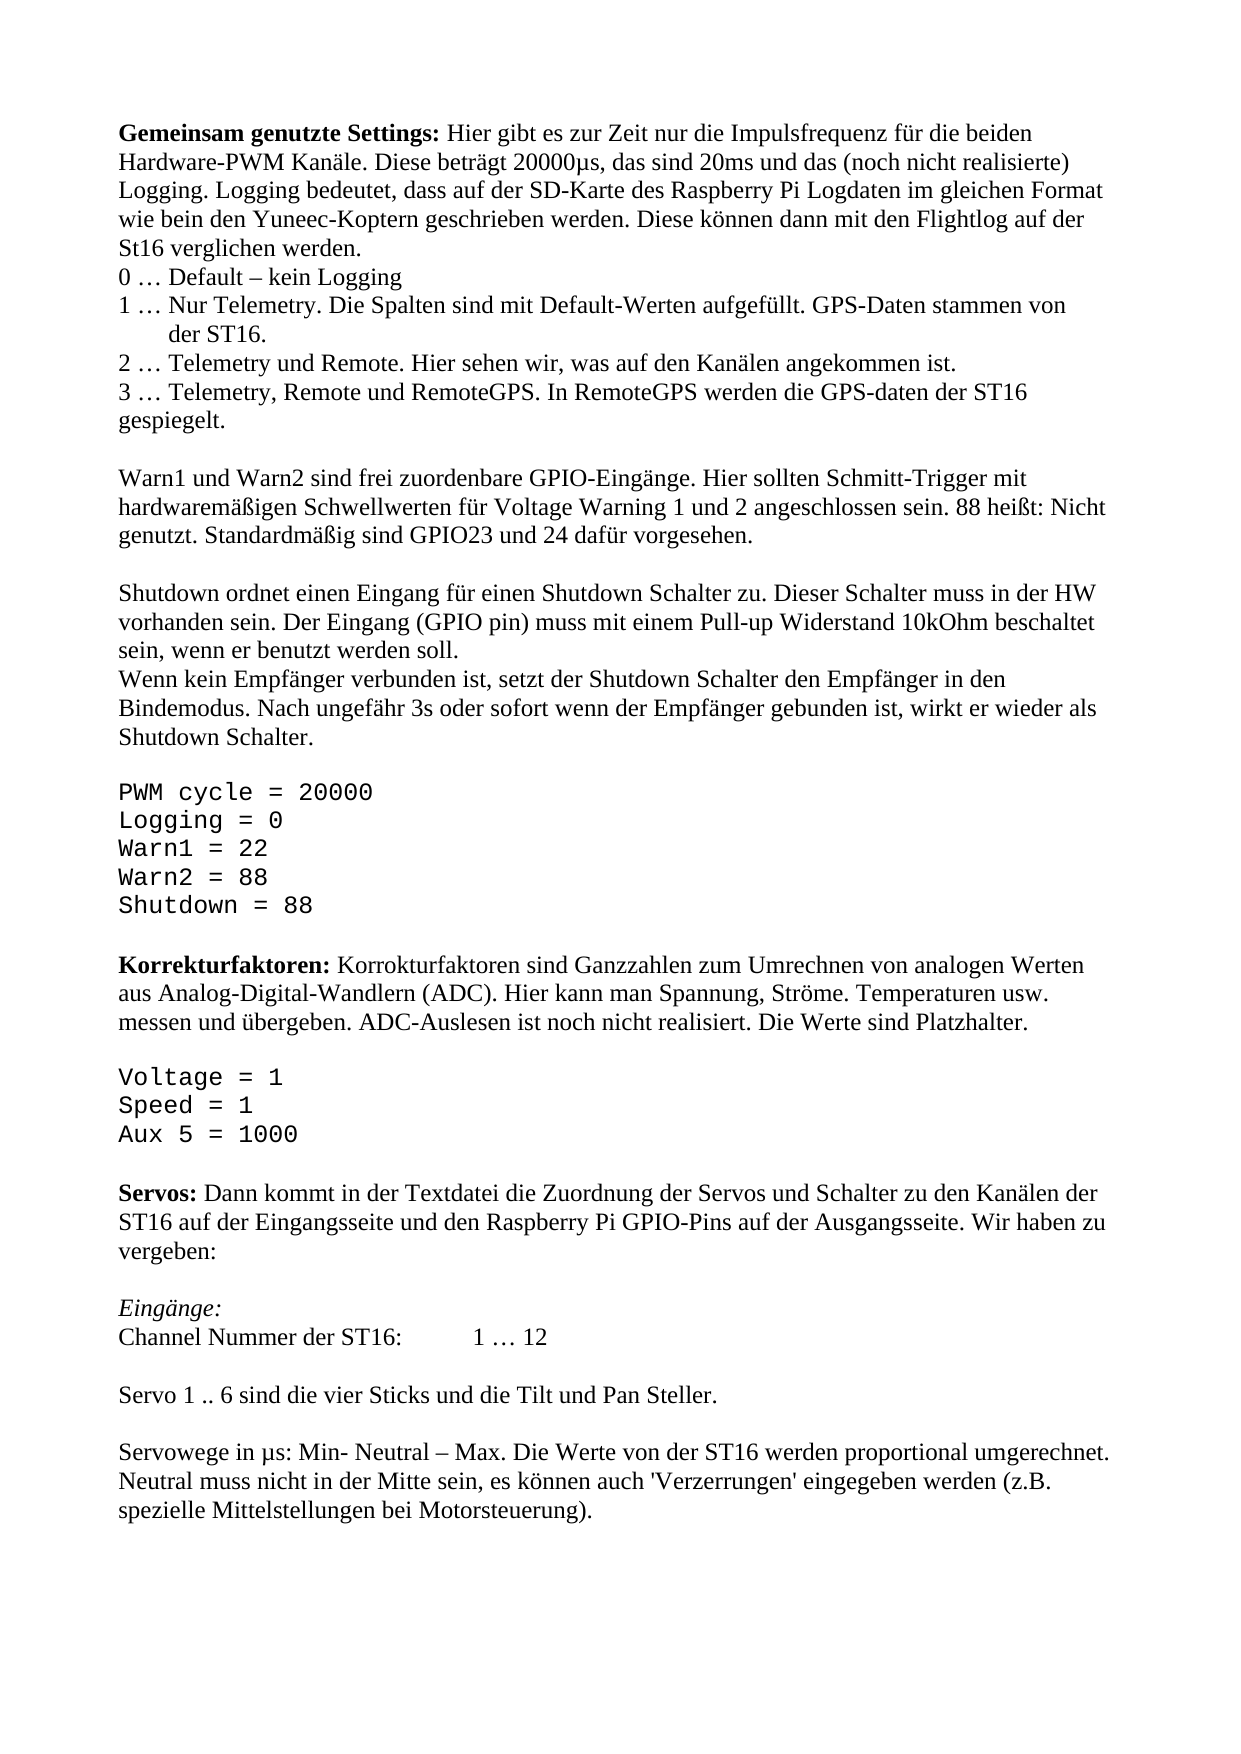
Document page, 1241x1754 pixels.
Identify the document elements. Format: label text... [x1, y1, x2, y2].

text Wenn kein Empfänger verbunden ist, setzt der Shutdown Schalter den Empfänger in den Bindemodus. Nach ungefähr 3s oder sofort wenn der Empfänger gebunden ist, wirkt er wieder als Shutdown Schalter. [118, 664, 1122, 751]
text Shutdown ordnet einen Eingang für einen Shutdown Schalter zu. Dieser Schalter muss in der HW vorhanden sein. Der Eingang (GPIO pin) muss mit einem Pull-up Widerstand 10kOhm beschaltet sein, wenn er benutzt werden soll. [118, 578, 1122, 664]
text Warn1 und Warn2 sind frei zuordenbare GPIO-Eingänge. Hier sollten Schmitt-Trigger mit hardwaremäßigen Schwellwerten für Voltage Warning 1 und 2 angeschlossen sein. 88 heißt: Nicht genutzt. Standardmäßig sind GPIO23 und 24 dafür vorgesehen. [118, 463, 1122, 549]
text Servowege in µs: Min- Neutral – Max. Die Werte von der ST16 werden proportional umgerechnet. Neutral muss nicht in der Mitte sein, es können auch 'Verzerrungen' eingegeben werden (z.B. spezielle Mittelstellungen bei Motorsteuerung). [118, 1437, 1122, 1523]
text der ST16. [118, 319, 1122, 348]
text Warn2 = 88 [118, 864, 1122, 893]
text Gemeinsam genutzte Settings: Hier gibt es zur Zeit nur die Impulsfrequenz für die beiden Hardware-PWM Kanäle. Diese beträgt 20000µs, das sind 20ms und das (noch nicht realisierte) Logging. Logging bedeutet, dass auf der SD-Karte des Raspberry Pi Logdaten im gleichen Format wie bein den Yuneec-Koptern geschrieben werden. Diese können dann mit den Flightlog auf der St16 verglichen werden. [118, 118, 1122, 262]
text Shutdown = 88 Korrekturfaktoren: Korrokturfaktoren sind Ganzzahlen zum Umrechnen von analogen Werten aus Analog-Digital-Wandlern (ADC). Hier kann man Spannung, Ströme. Temperaturen usw. messen und übergeben. ADC-Auslesen ist noch nicht realisiert. Die Werte sind Platzhalter. [118, 893, 1122, 1036]
text Voltage = 1 Speed = 1 Aux 5 = 1000 [118, 1036, 1122, 1178]
text 1 … Nur Telemetry. Die Spalten sind mit Default-Werten aufgefüllt. GPS-Daten stammen von [118, 291, 1122, 319]
text 0 … Default – kein Logging [118, 262, 1122, 291]
text 2 … Telemetry und Remote. Hier sehen wir, was auf den Kanälen angekommen ist. [118, 348, 1122, 377]
text Servos: Dann kommt in der Textdatei die Zuordnung der Servos und Schalter zu den Kanälen der ST16 auf der Eingangsseite und den Raspberry Pi GPIO-Pins auf der Ausgangsseite. Wir haben zu vergeben: [118, 1178, 1122, 1293]
text Servo 1 .. 6 sind die vier Sticks und die Tilt und Pan Steller. [118, 1380, 1122, 1408]
text Warn1 = 22 [118, 836, 1122, 864]
text Eingänge: [118, 1293, 1122, 1322]
text PWM cycle = 20000 Logging = 0 [118, 751, 1122, 836]
text Channel Nummer der ST16: 1 … 12 [118, 1322, 1122, 1351]
text 3 … Telemetry, Remote und RemoteGPS. In RemoteGPS werden die GPS-daten der ST16 gespiegelt. [118, 377, 1122, 434]
